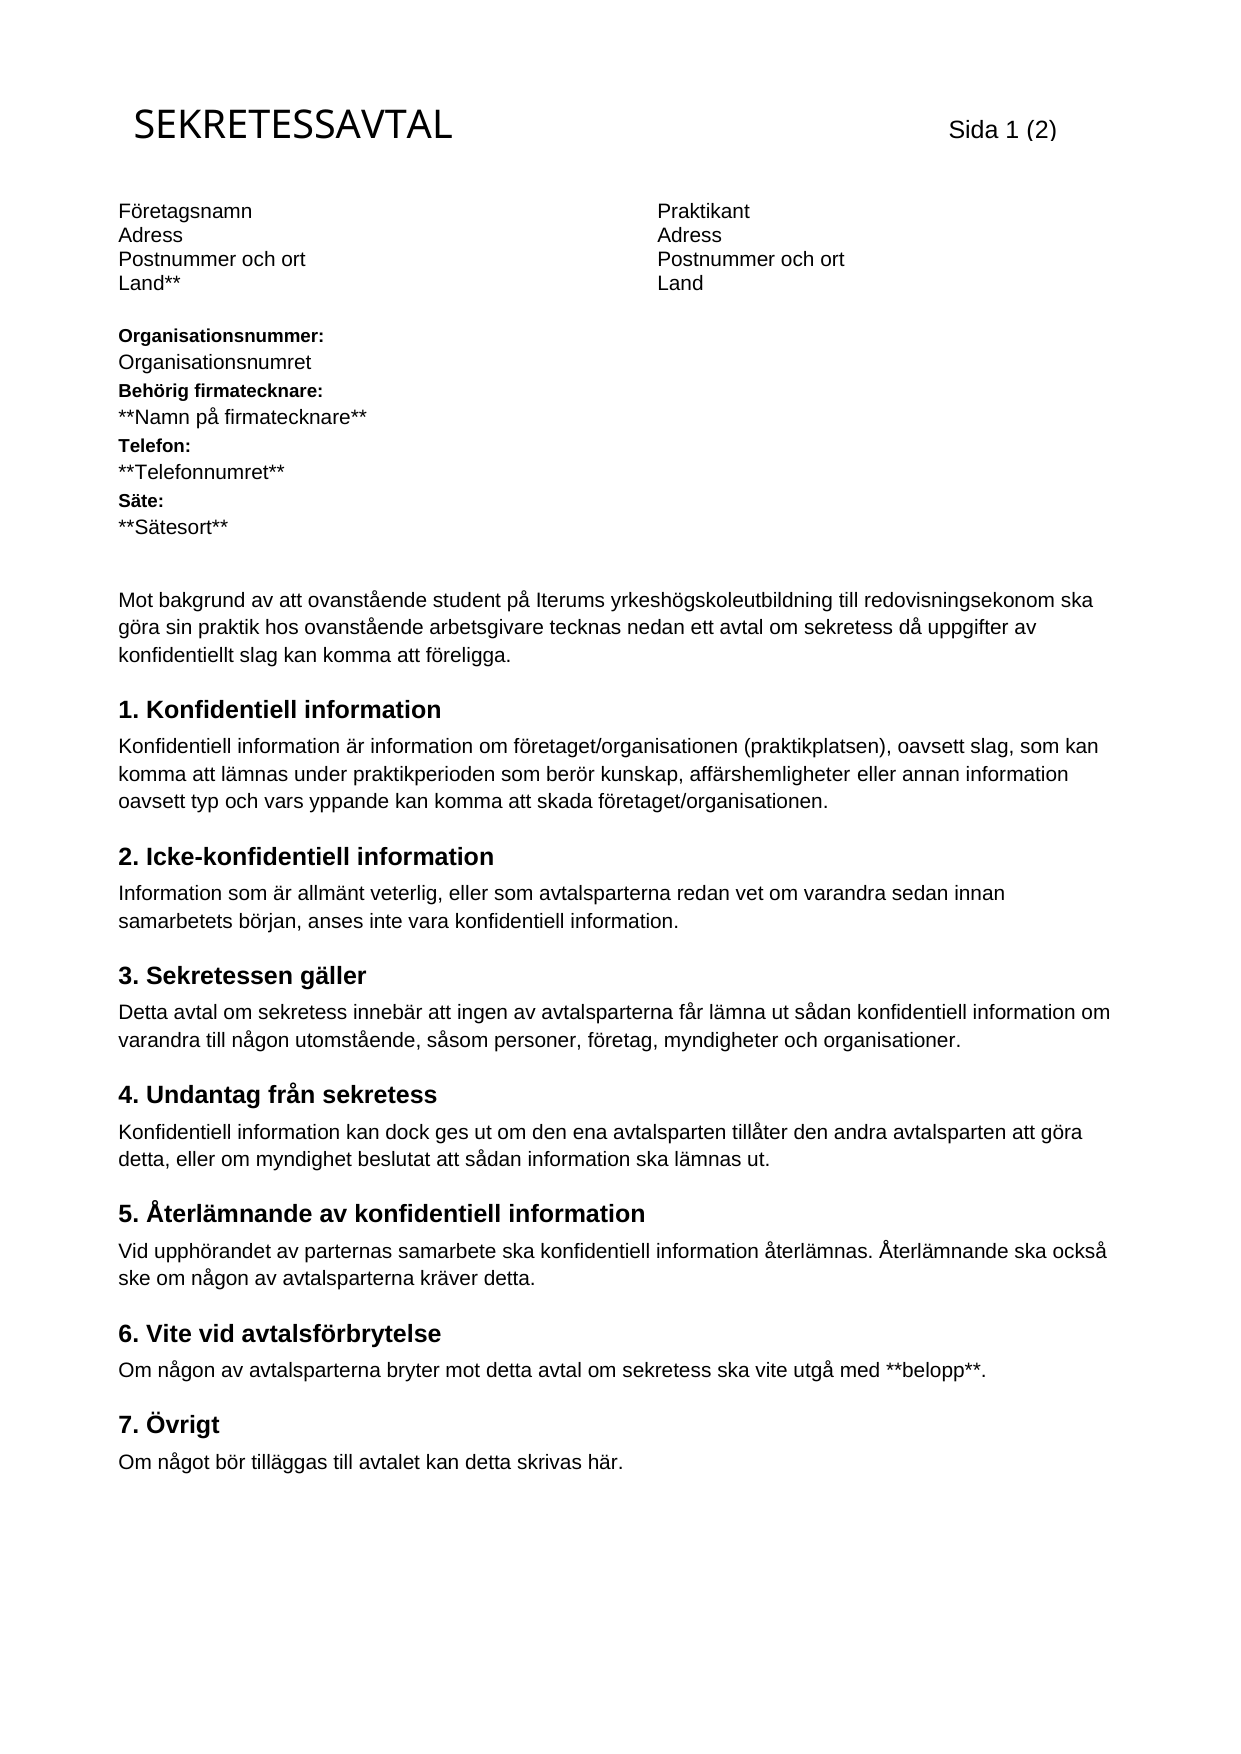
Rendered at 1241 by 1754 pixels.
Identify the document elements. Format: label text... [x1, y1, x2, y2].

text Postnummer och ort [118, 247, 583, 271]
text Mot bakgrund av att ovanstående student på Iterums yrkeshögskoleutbildning till redovisningsekonom ska göra sin praktik hos ovanstående arbetsgivare tecknas nedan ett avtal om sekretess då uppgifter av konfidentiellt slag kan komma att föreligga. [118, 587, 1122, 666]
text Detta avtal om sekretess innebär att ingen av avtalsparterna får lämna ut sådan konfidentiell information om varandra till någon utomstående, såsom personer, företag, myndigheter och organisationer. [118, 1000, 1122, 1052]
subtitle 2. Icke-konfidentiell information [118, 842, 1122, 870]
subtitle 7. Övrigt [118, 1411, 1122, 1439]
text Organisationsnumret [118, 350, 583, 374]
subtitle 6. Vite vid avtalsförbrytelse [118, 1319, 1122, 1347]
text Land** [118, 271, 583, 295]
subtitle 5. Återlämnande av konfidentiell information [118, 1199, 1122, 1228]
text Information som är allmänt veterlig, eller som avtalsparterna redan vet om varandra sedan innan samarbetets början, anses inte vara konfidentiell information. [118, 881, 1122, 932]
text Postnummer och ort [657, 247, 1122, 271]
subtitle Organisationsnummer: [118, 325, 583, 347]
subtitle 4. Undantag från sekretess [118, 1080, 1122, 1109]
subtitle 1. Konfidentiell information [118, 695, 1122, 724]
text Vid upphörandet av parternas samarbete ska konfidentiell information återlämnas. Återlämnande ska också ske om någon av avtalsparterna kräver detta. [118, 1239, 1122, 1290]
text Om något bör tilläggas till avtalet kan detta skrivas här. [118, 1450, 1122, 1474]
text **Sätesort** [118, 515, 583, 539]
text Adress [657, 223, 1122, 247]
subtitle Telefon: [118, 435, 583, 457]
text Land [657, 271, 1122, 295]
subtitle 3. Sekretessen gäller [118, 961, 1122, 990]
text Företagsnamn [118, 199, 583, 223]
text Praktikant [657, 199, 1122, 223]
text Konfidentiell information är information om företaget/organisationen (praktikplatsen), oavsett slag, som kan komma att lämnas under praktikperioden som berör kunskap, affärshemligheter eller annan information oavsett typ och vars yppande kan komma att skada företaget/organisationen. [118, 734, 1122, 813]
text Konfidentiell information kan dock ges ut om den ena avtalsparten tillåter den andra avtalsparten att göra detta, eller om myndighet beslutat att sådan information ska lämnas ut. [118, 1119, 1122, 1171]
text Om någon av avtalsparterna bryter mot detta avtal om sekretess ska vite utgå med **belopp**. [118, 1358, 1122, 1382]
subtitle Säte: [118, 490, 583, 512]
text **Telefonnumret** [118, 460, 583, 484]
subtitle Behörig firmatecknare: [118, 380, 583, 402]
text Adress [118, 223, 583, 247]
text **Namn på firmatecknare** [118, 405, 583, 429]
